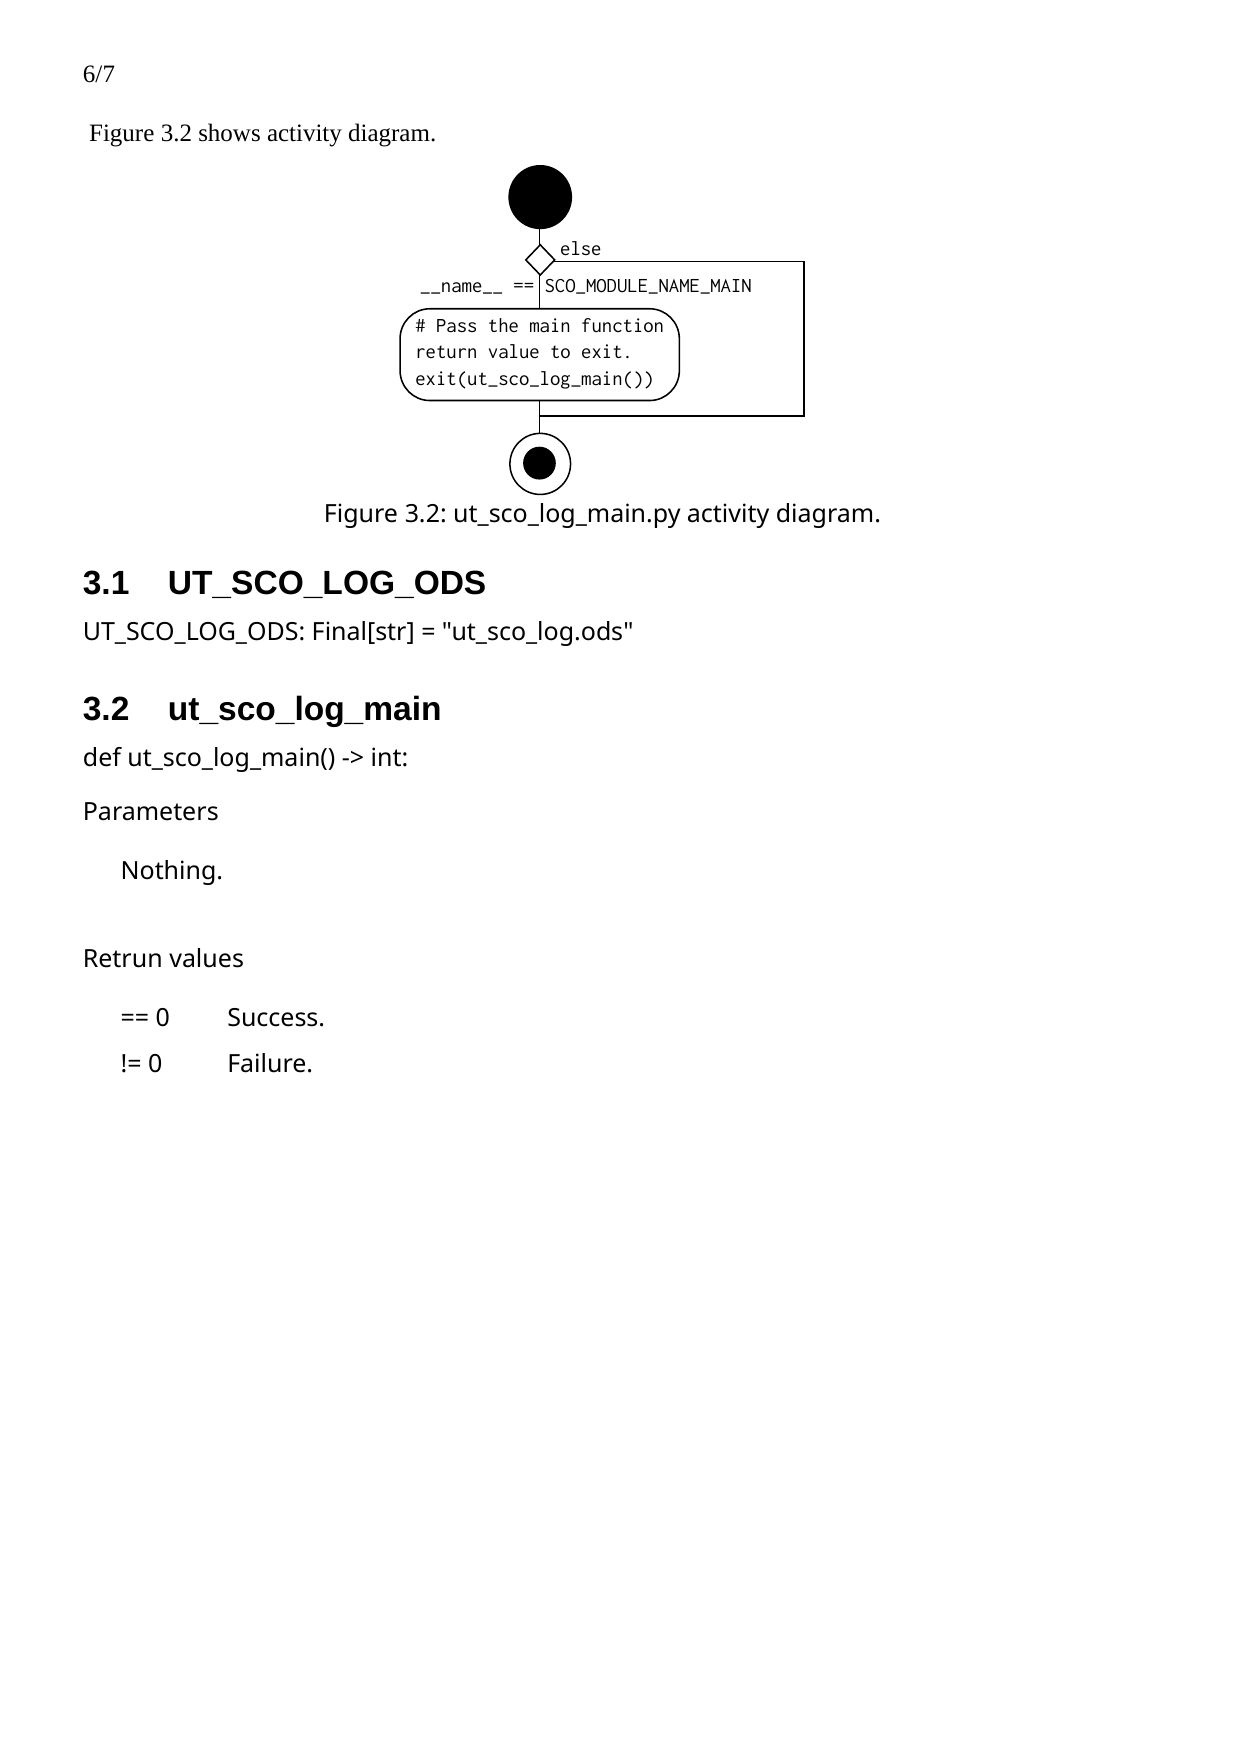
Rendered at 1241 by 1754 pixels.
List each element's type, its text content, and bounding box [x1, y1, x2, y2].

table_header [286, 847, 1123, 893]
text Parameters [83, 793, 1122, 827]
table_cell Failure. [221, 1040, 1123, 1085]
table_header Nothing. [115, 847, 286, 893]
text Figure 3.2 shows activity diagram. [83, 118, 1122, 147]
table_header Success. [221, 994, 1123, 1039]
table_header == 0 [115, 994, 221, 1039]
text Figure 3.2: ut_sco_log_main.py activity diagram. [83, 178, 1122, 529]
text Retrun values [83, 940, 1122, 974]
subtitle UT_SCO_LOG_ODS [83, 563, 1122, 601]
table_cell != 0 [115, 1040, 221, 1085]
text def ut_sco_log_main() -> int: [83, 739, 1122, 774]
text UT_SCO_LOG_ODS: Final[str] = "ut_sco_log.ods" [83, 614, 1122, 648]
subtitle ut_sco_log_main [83, 688, 1122, 727]
